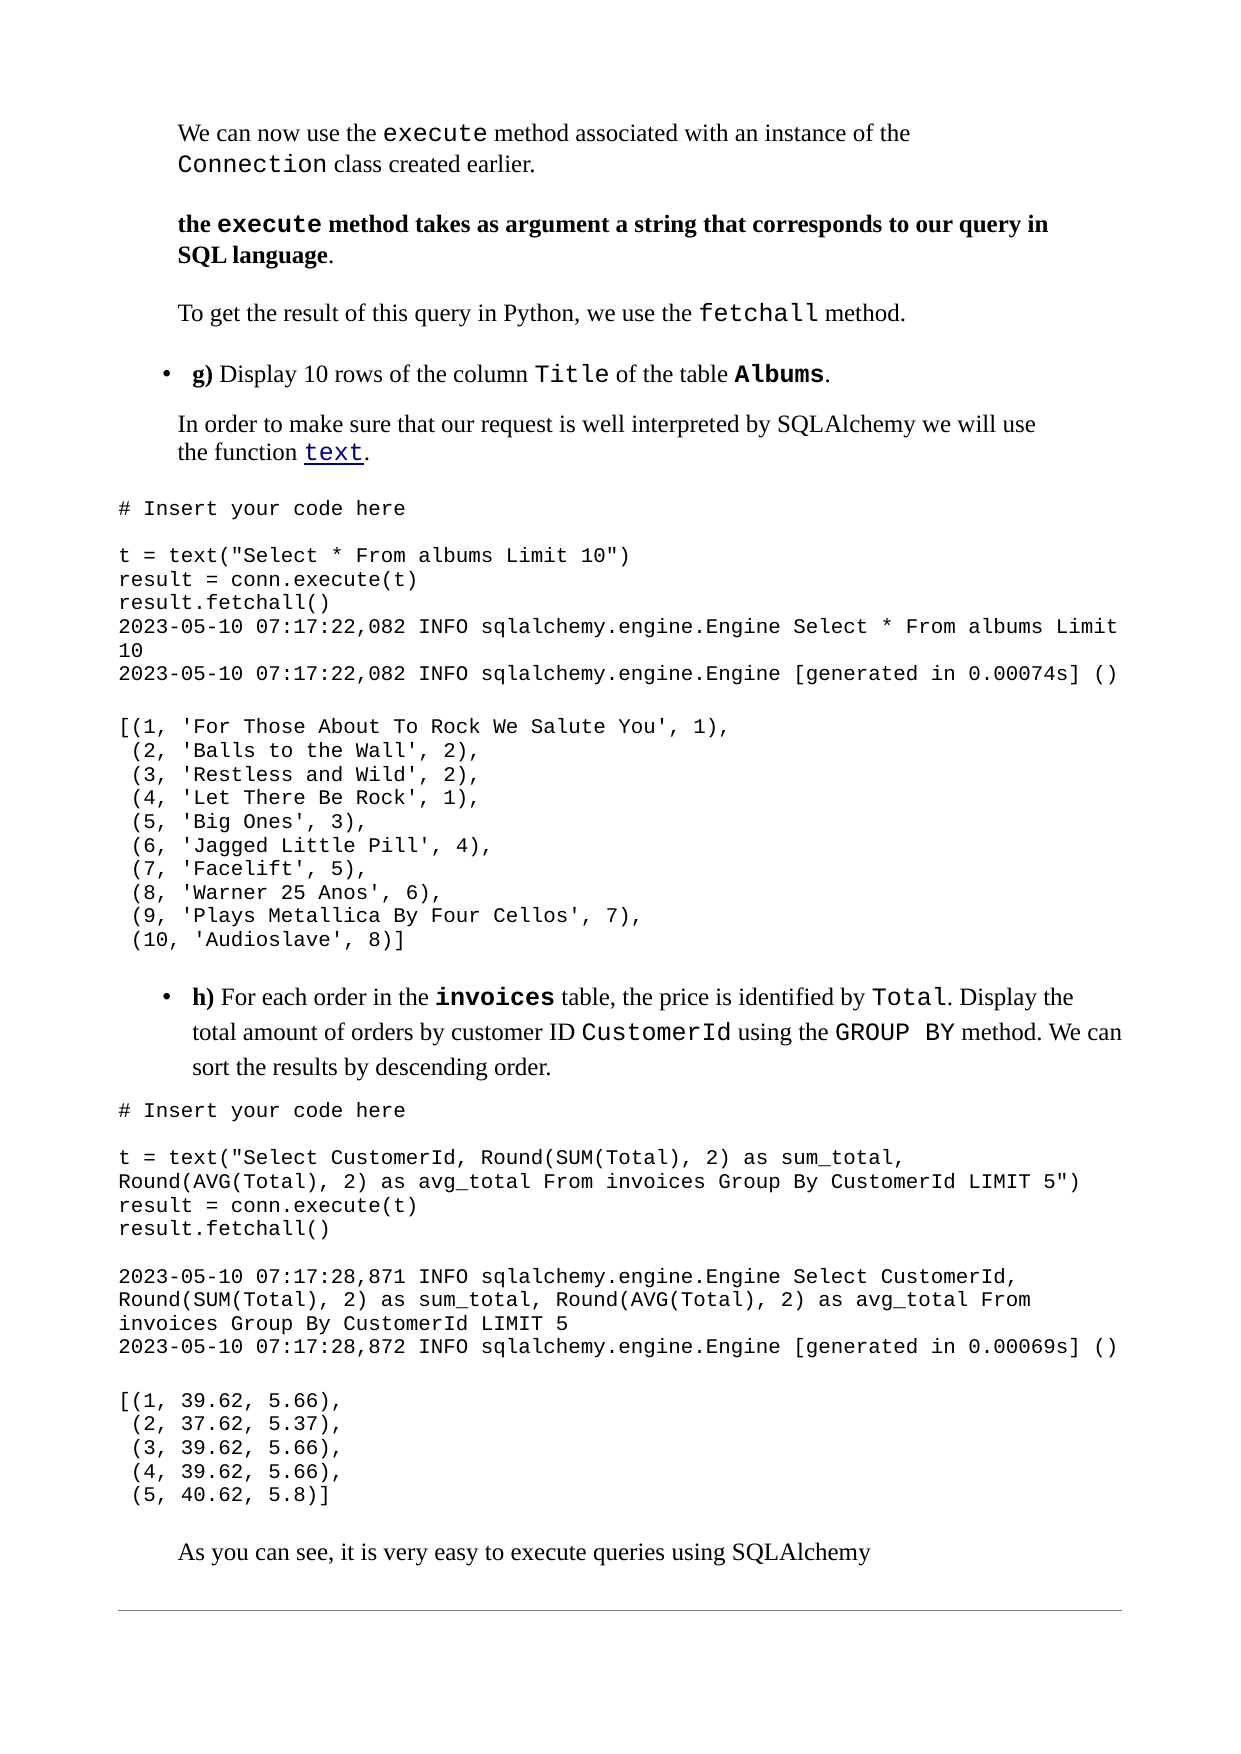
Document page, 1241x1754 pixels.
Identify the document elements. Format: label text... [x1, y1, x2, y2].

text the execute method takes as argument a string that corresponds to our query in SQL language. [177, 209, 1063, 269]
list h) For each order in the invoices table, the price is identified by Total. Display the total amount of orders by customer ID CustomerId using the GROUP BY method. We can sort the results by descending order. [162, 982, 1122, 1081]
text (4, 39.62, 5.66), [118, 1461, 1122, 1484]
text (2, 'Balls to the Wall', 2), [118, 740, 1122, 764]
text [(1, 39.62, 5.66), [118, 1390, 1122, 1413]
text [(1, 'For Those About To Rock We Salute You', 1), [118, 716, 1122, 740]
text (5, 'Big Ones', 3), [118, 811, 1122, 834]
text We can now use the execute method associated with an instance of the Connection class created earlier. [177, 118, 1063, 180]
text result = conn.execute(t) [118, 1195, 1122, 1218]
text 2023-05-10 07:17:28,871 INFO sqlalchemy.engine.Engine Select CustomerId, Round(SUM(Total), 2) as sum_total, Round(AVG(Total), 2) as avg_total From invoices Group By CustomerId LIMIT 5 [118, 1266, 1122, 1337]
text (3, 'Restless and Wild', 2), [118, 764, 1122, 787]
text 2023-05-10 07:17:22,082 INFO sqlalchemy.engine.Engine [generated in 0.00074s] () [118, 663, 1122, 687]
text (6, 'Jagged Little Pill', 4), [118, 834, 1122, 858]
text (10, 'Audioslave', 8)] [118, 929, 1122, 953]
text ​ [118, 521, 1122, 545]
text t = text("Select * From albums Limit 10") [118, 545, 1122, 569]
text (8, 'Warner 25 Anos', 6), [118, 882, 1122, 906]
text In order to make sure that our request is well interpreted by SQLAlchemy we will use the function text. [177, 409, 1063, 468]
text # Insert your code here [118, 1100, 1122, 1124]
text (4, 'Let There Be Rock', 1), [118, 787, 1122, 811]
text t = text("Select CustomerId, Round(SUM(Total), 2) as sum_total, Round(AVG(Total), 2) as avg_total From invoices Group By CustomerId LIMIT 5") [118, 1147, 1122, 1195]
text 2023-05-10 07:17:22,082 INFO sqlalchemy.engine.Engine Select * From albums Limit 10 [118, 616, 1122, 663]
text (2, 37.62, 5.37), [118, 1413, 1122, 1437]
text # Insert your code here [118, 498, 1122, 521]
text result.fetchall() [118, 592, 1122, 616]
text result.fetchall() [118, 1218, 1122, 1242]
text (9, 'Plays Metallica By Four Cellos', 7), [118, 906, 1122, 929]
text As you can see, it is very easy to execute queries using SQLAlchemy [177, 1537, 1063, 1566]
text (3, 39.62, 5.66), [118, 1437, 1122, 1461]
text To get the result of this query in Python, we use the fetchall method. [177, 298, 1063, 329]
text (5, 40.62, 5.8)] [118, 1484, 1122, 1508]
text (7, 'Facelift', 5), [118, 858, 1122, 882]
text 2023-05-10 07:17:28,872 INFO sqlalchemy.engine.Engine [generated in 0.00069s] () [118, 1337, 1122, 1360]
list g) Display 10 rows of the column Title of the table Albums. [162, 359, 1122, 389]
text result = conn.execute(t) [118, 569, 1122, 592]
text ​ [118, 1242, 1122, 1266]
text ​ [118, 1124, 1122, 1147]
